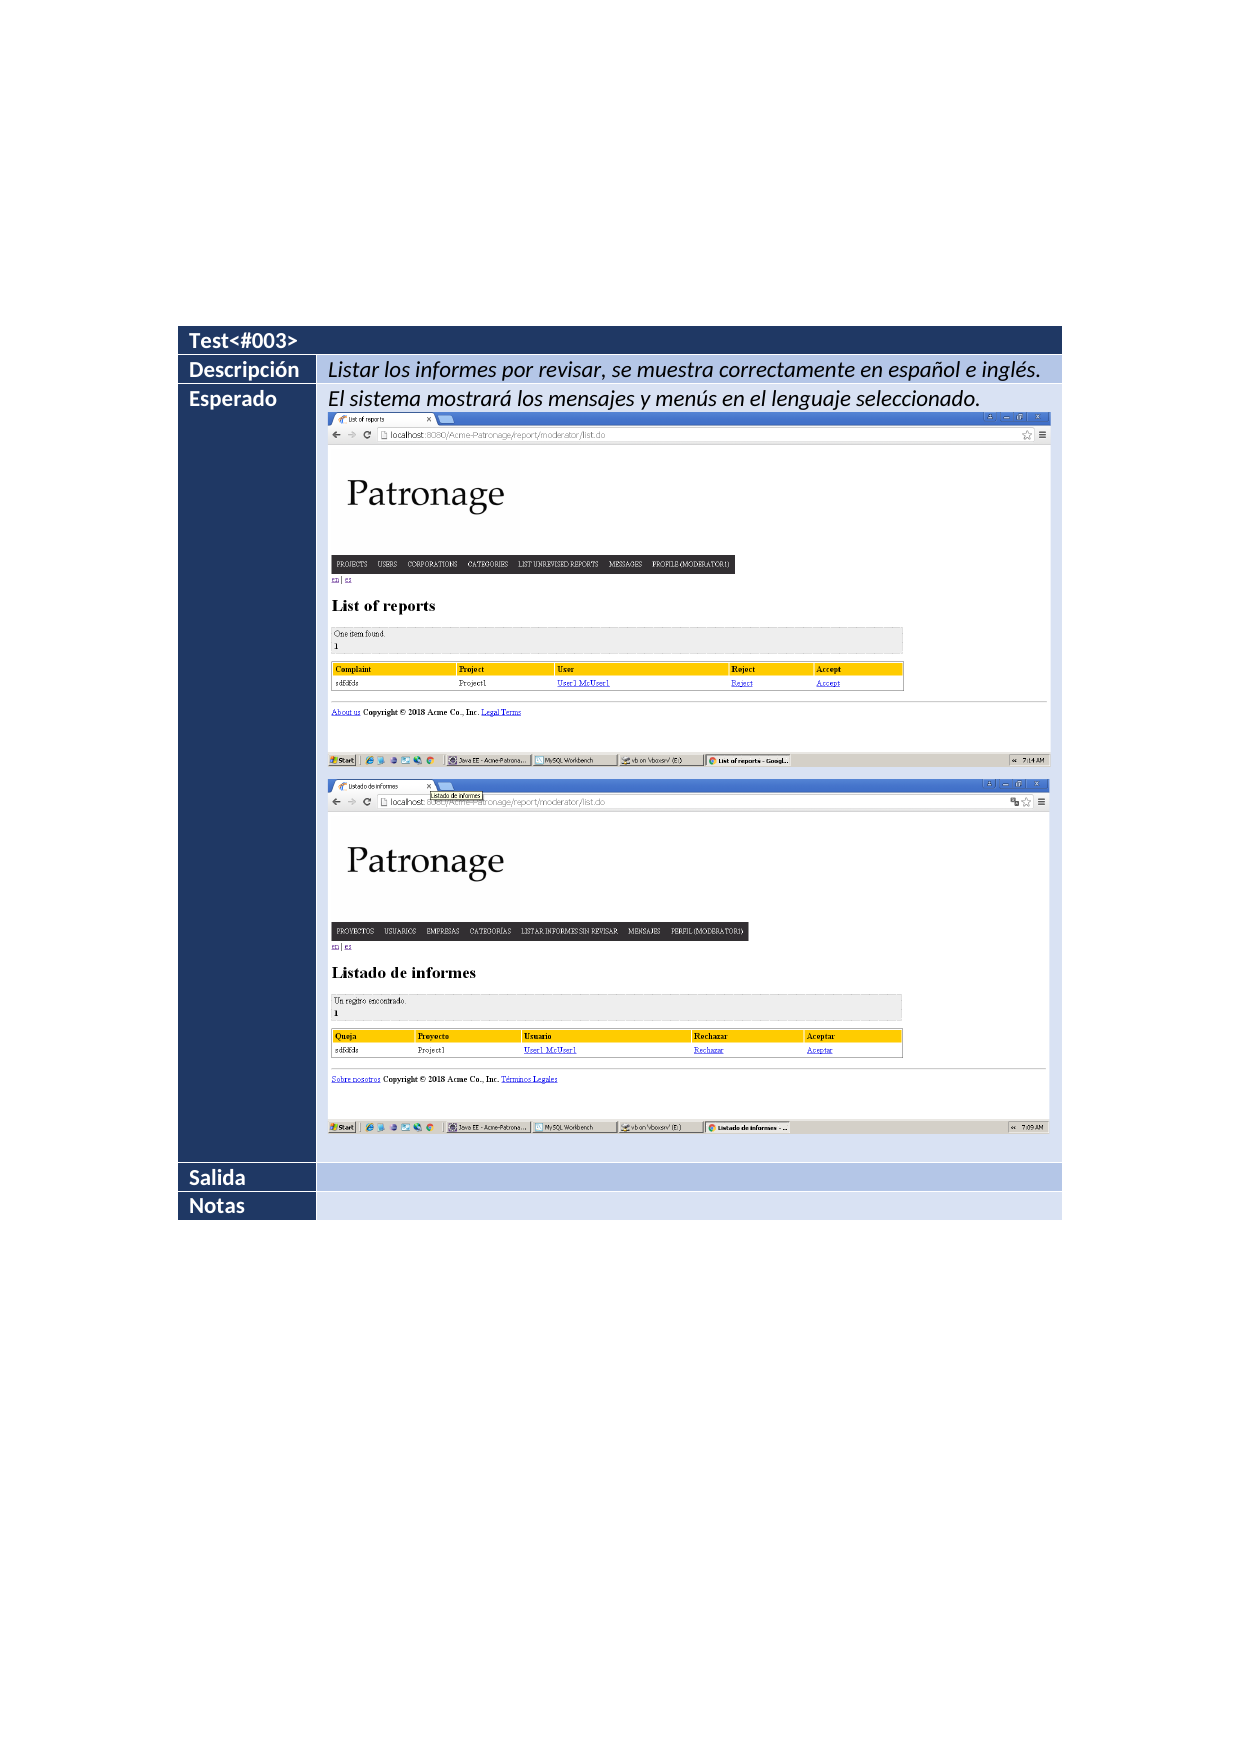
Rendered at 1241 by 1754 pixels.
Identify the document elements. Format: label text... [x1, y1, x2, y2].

table_cell Descripción [178, 355, 316, 383]
table_cell Salida [178, 1163, 316, 1191]
table_cell [317, 1163, 1062, 1191]
table_cell [317, 1192, 1062, 1220]
table_cell El sistema mostrará los mensajes y menús en el lenguaje seleccionado. [317, 384, 1062, 1162]
picture [327, 779, 1050, 1134]
table_cell Notas [178, 1192, 316, 1220]
table_cell Esperado [178, 384, 316, 1162]
picture [327, 412, 1051, 767]
table_header Test<#003> [178, 326, 1062, 354]
table_cell Listar los informes por revisar, se muestra correctamente en español e inglés. [317, 355, 1062, 383]
